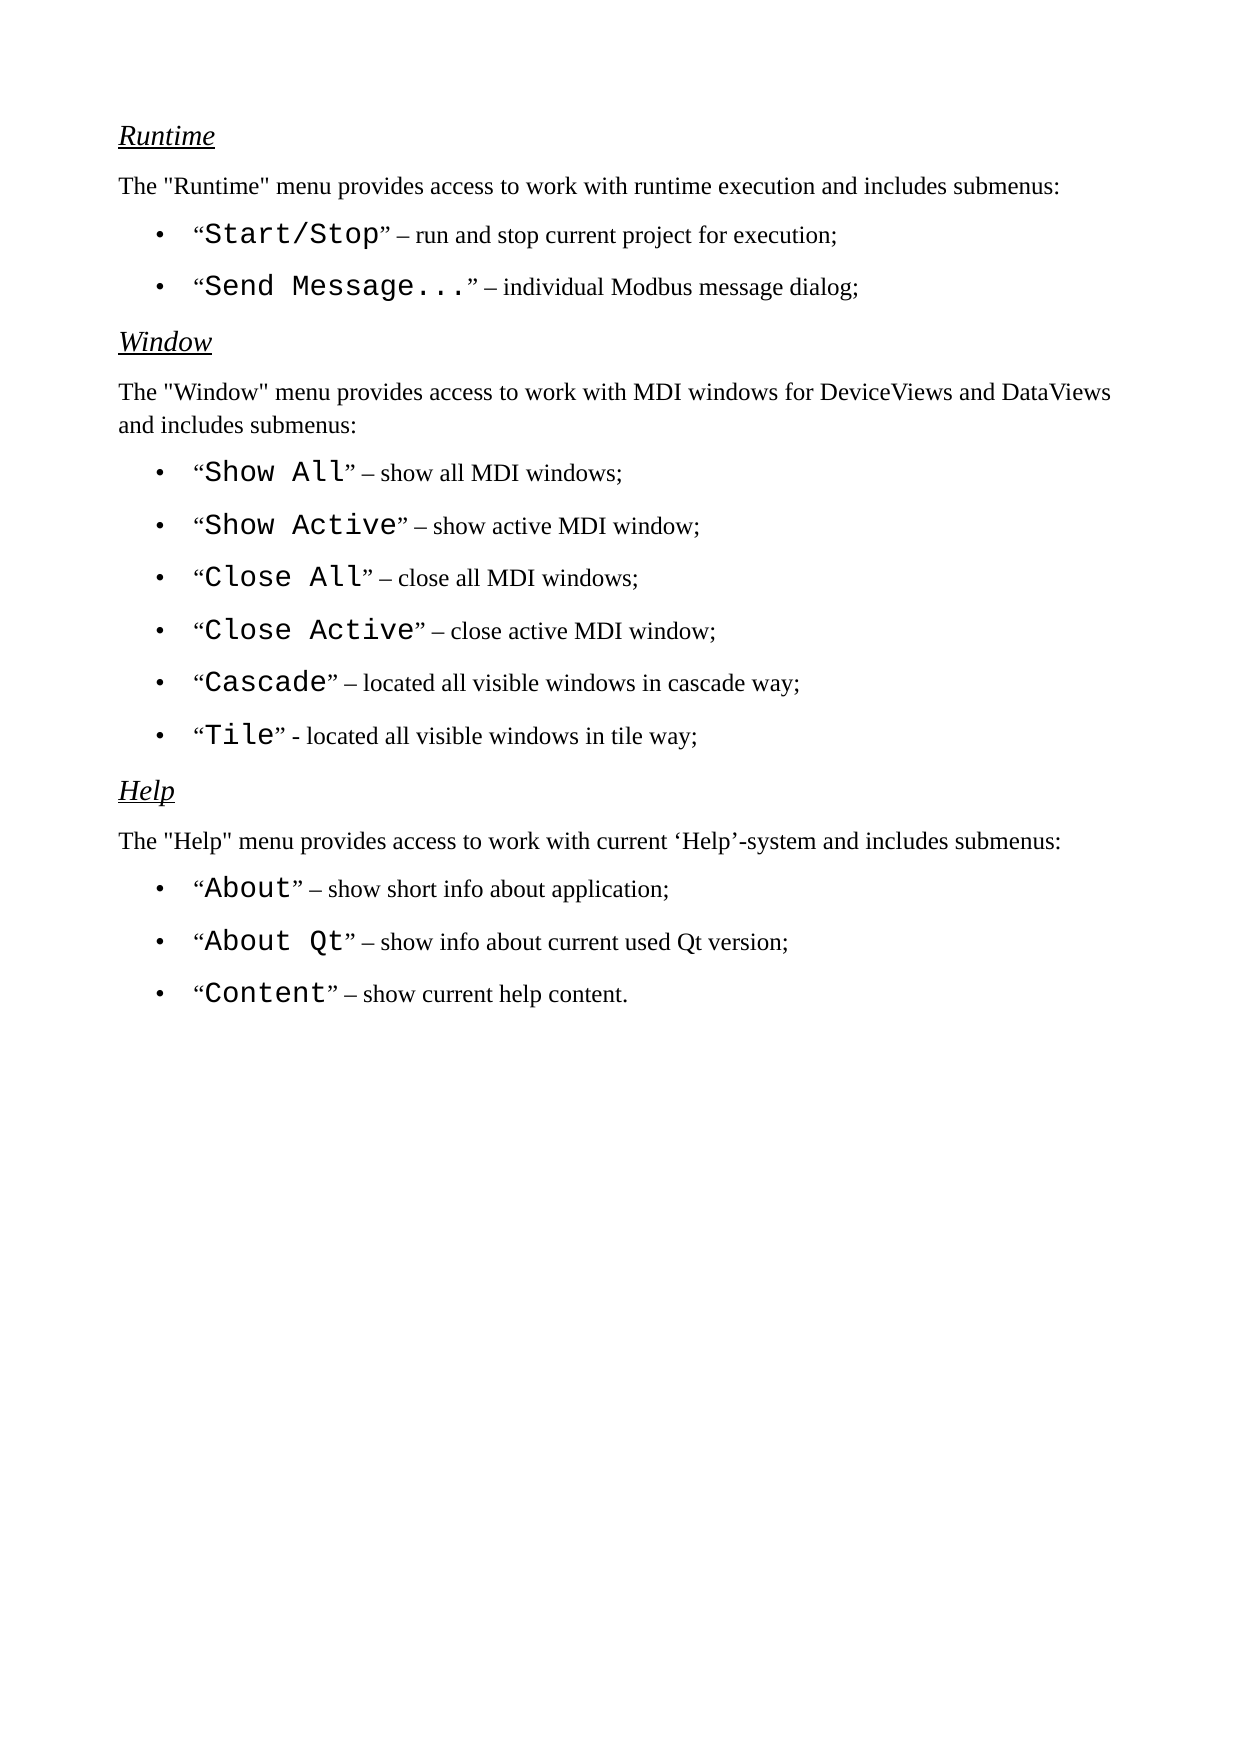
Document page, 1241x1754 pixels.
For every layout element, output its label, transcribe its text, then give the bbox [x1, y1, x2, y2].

list “About” – show short info about application; [156, 873, 1122, 906]
list “About Qt” – show info about current used Qt version; [156, 926, 1122, 959]
list “Start/Stop” – run and stop current project for execution; [156, 219, 1122, 252]
list “Show Active” – show active MDI window; [156, 510, 1122, 543]
list “Close Active” – close active MDI window; [156, 615, 1122, 648]
text Help [118, 773, 1122, 806]
text The "Runtime" menu provides access to work with runtime execution and includes submenus: [118, 171, 1122, 200]
list “Content” – show current help content. [156, 978, 1122, 1011]
text Window [118, 324, 1122, 357]
list “Send Message...” – individual Modbus message dialog; [156, 271, 1122, 304]
list “Show All” – show all MDI windows; [156, 458, 1122, 491]
text The "Window" menu provides access to work with MDI windows for DeviceViews and DataViews and includes submenus: [118, 377, 1122, 439]
list “Tile” - located all visible windows in tile way; [156, 720, 1122, 753]
text Runtime [118, 118, 1122, 152]
text The "Help" menu provides access to work with current ‘Help’-system and includes submenus: [118, 826, 1122, 854]
list “Cascade” – located all visible windows in cascade way; [156, 668, 1122, 701]
list “Close All” – close all MDI windows; [156, 563, 1122, 596]
